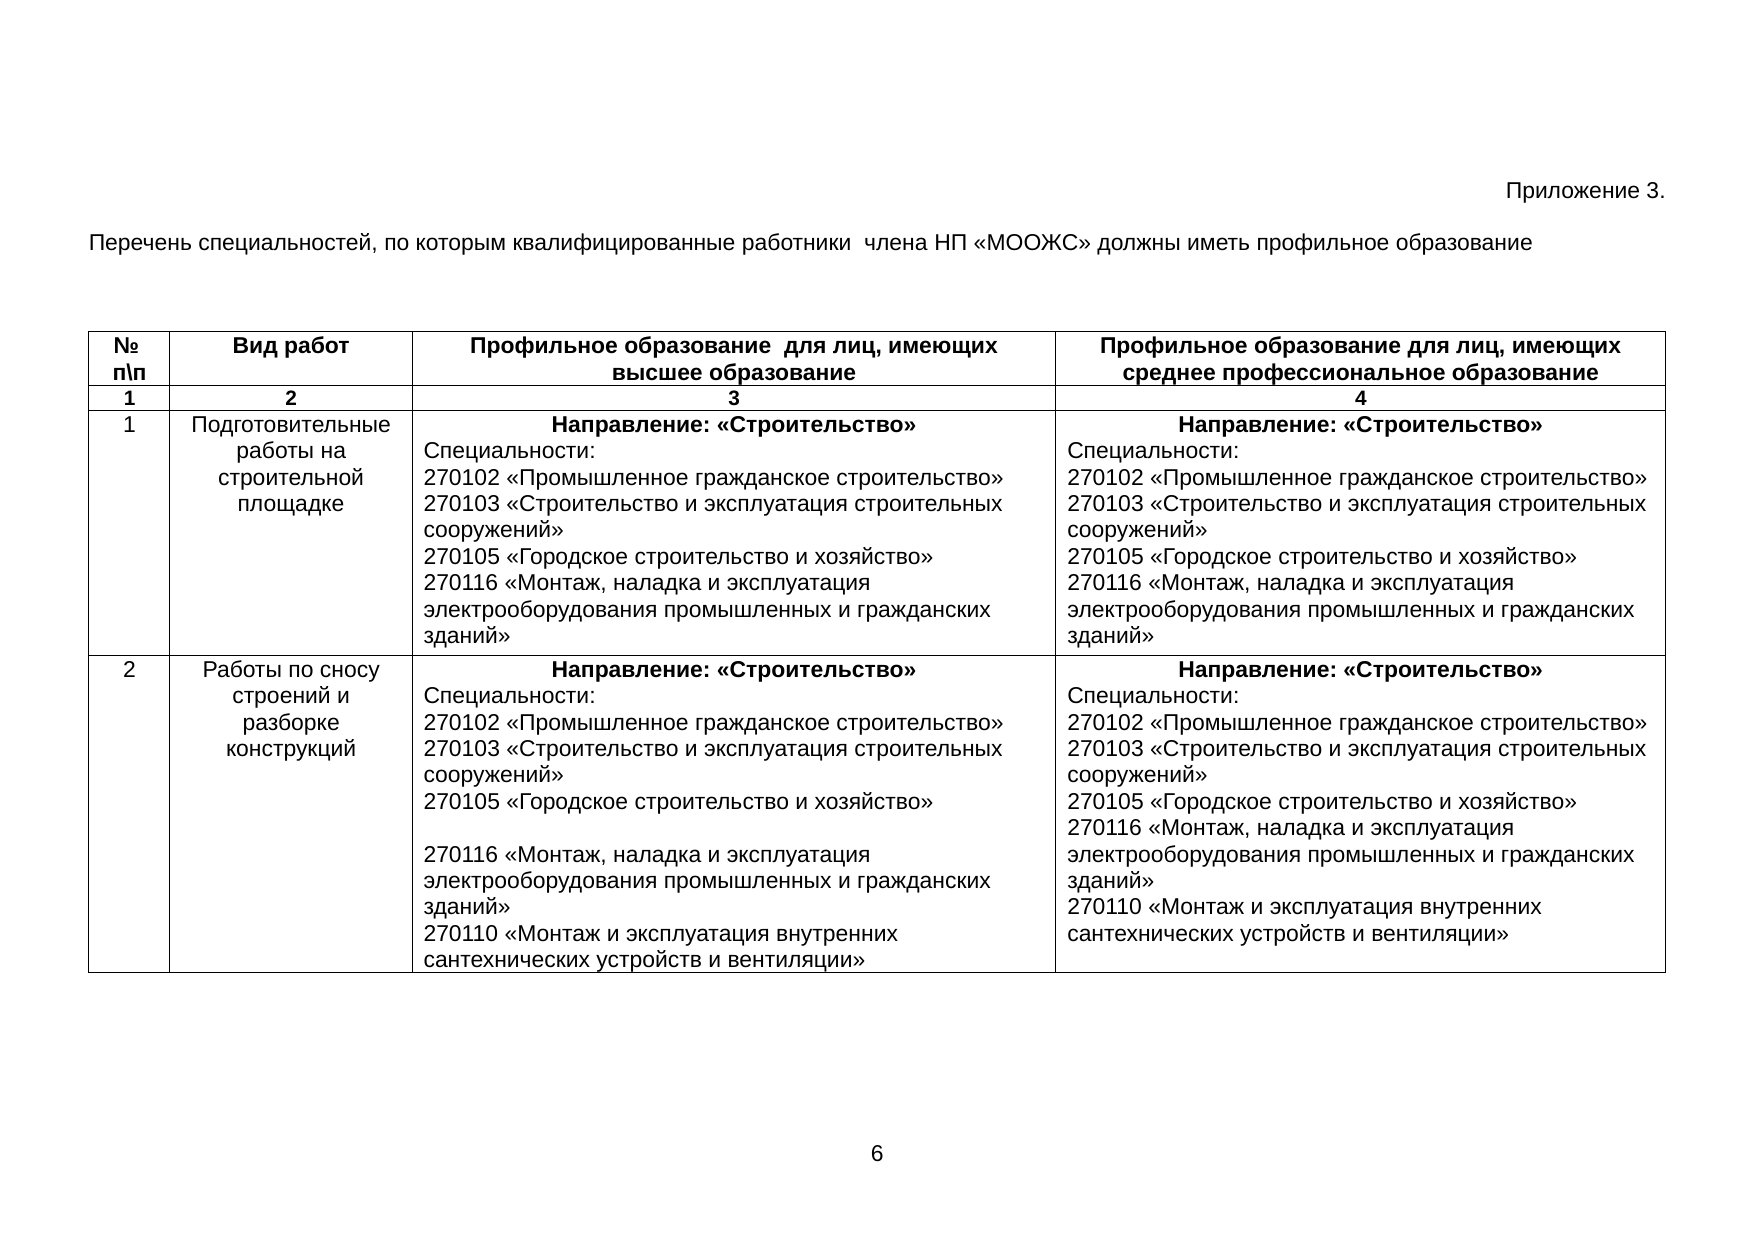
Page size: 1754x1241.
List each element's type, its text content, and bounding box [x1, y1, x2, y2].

table_cell Подготовительные работы на строительной площадке [170, 411, 412, 655]
table_cell Направление: «Строительство» Специальности: 270102 «Промышленное гражданское строительство» 270103 «Строительство и эксплуатация строительных сооружений» 270105 «Городское строительство и хозяйство» 270116 «Монтаж, наладка и эксплуатация электрооборудования промышленных и гражданских зданий» [1056, 411, 1665, 655]
table_cell 1 [89, 411, 169, 655]
text Перечень специальностей, по которым квалифицированные работники члена НП «МООЖС» должны иметь профильное образование [88, 228, 1665, 255]
table_cell Направление: «Строительство» Специальности: 270102 «Промышленное гражданское строительство» 270103 «Строительство и эксплуатация строительных сооружений» 270105 «Городское строительство и хозяйство» 270116 «Монтаж, наладка и эксплуатация электрооборудования промышленных и гражданских зданий» 270110 «Монтаж и эксплуатация внутренних сантехнических устройств и вентиляции» [1056, 656, 1665, 972]
table_cell 4 [1056, 386, 1665, 410]
table_cell Работы по сносу строений и разборке конструкций [170, 656, 412, 972]
table_header Вид работ [170, 332, 412, 385]
text Приложение 3. [88, 177, 1665, 203]
table_cell 2 [170, 386, 412, 410]
table_header Профильное образование для лиц, имеющих высшее образование [413, 332, 1055, 385]
table_header № п\п [89, 332, 169, 385]
table_cell 2 [89, 656, 169, 972]
table_cell 1 [89, 386, 169, 410]
table_header Профильное образование для лиц, имеющих среднее профессиональное образование [1056, 332, 1665, 385]
table_cell Направление: «Строительство» Специальности: 270102 «Промышленное гражданское строительство» 270103 «Строительство и эксплуатация строительных сооружений» 270105 «Городское строительство и хозяйство» 270116 «Монтаж, наладка и эксплуатация электрооборудования промышленных и гражданских зданий» [413, 411, 1055, 655]
table_cell Направление: «Строительство» Специальности: 270102 «Промышленное гражданское строительство» 270103 «Строительство и эксплуатация строительных сооружений» 270105 «Городское строительство и хозяйство» 270116 «Монтаж, наладка и эксплуатация электрооборудования промышленных и гражданских зданий» 270110 «Монтаж и эксплуатация внутренних сантехнических устройств и вентиляции» [413, 656, 1055, 972]
table_cell 3 [413, 386, 1055, 410]
